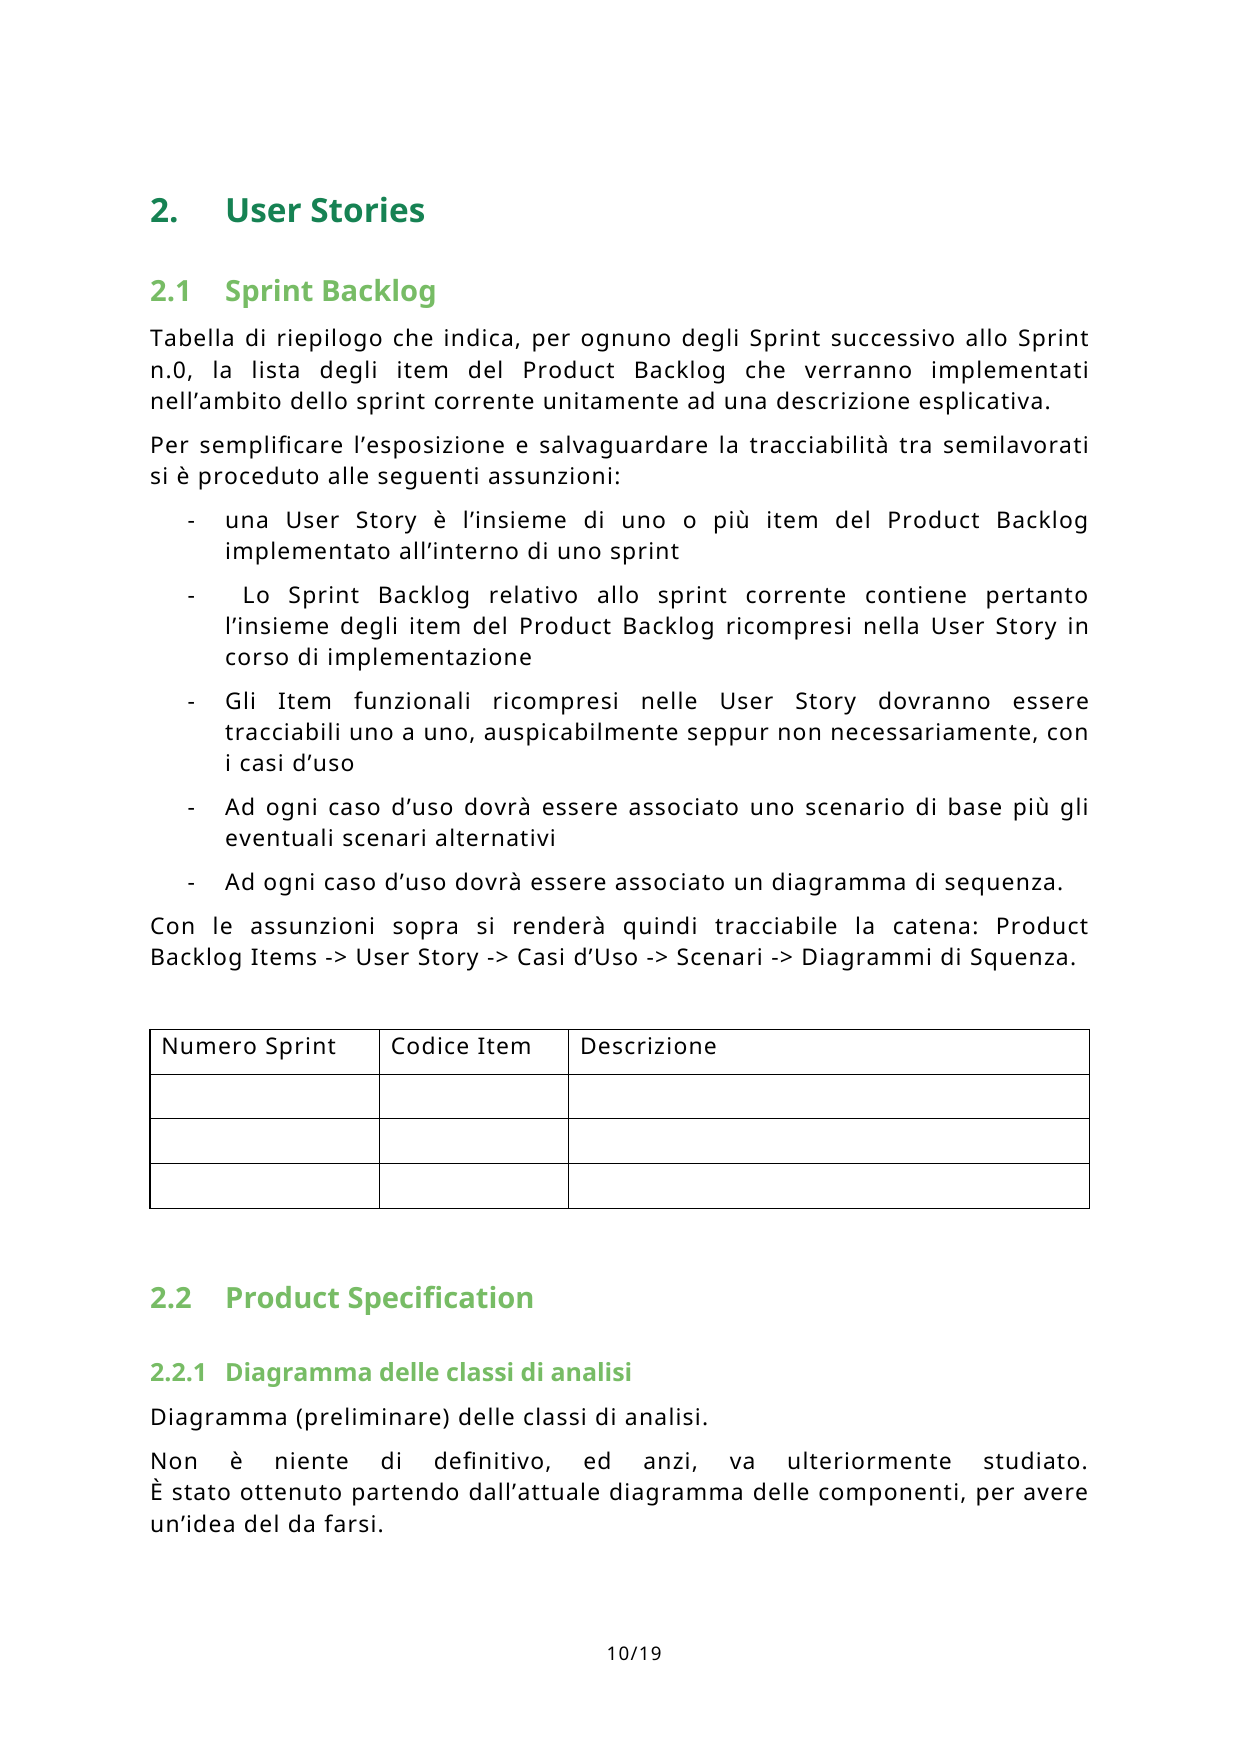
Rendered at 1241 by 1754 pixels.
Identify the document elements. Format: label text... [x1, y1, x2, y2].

list Ad ogni caso d’uso dovrà essere associato uno scenario di base più gli eventuali scenari alternativi [187, 791, 1090, 854]
subtitle Product Specification [150, 1278, 1090, 1317]
text Per semplificare l’esposizione e salvaguardare la tracciabilità tra semilavorati si è proceduto alle seguenti assunzioni: [150, 429, 1090, 491]
text Con le assunzioni sopra si renderà quindi tracciabile la catena: Product Backlog Items -> User Story -> Casi d’Uso -> Scenari -> Diagrammi di Squenza. [150, 910, 1090, 972]
subtitle Sprint Backlog [150, 270, 1090, 310]
table_header Codice Item [380, 1030, 568, 1073]
table_cell [151, 1119, 379, 1163]
table_cell [569, 1164, 1089, 1208]
table_cell [380, 1075, 568, 1118]
table_header Descrizione [569, 1030, 1089, 1073]
table_cell [569, 1075, 1089, 1118]
subtitle User Stories [150, 187, 1090, 233]
table_cell [569, 1119, 1089, 1163]
table_header Numero Sprint [151, 1030, 379, 1073]
text Tabella di riepilogo che indica, per ognuno degli Sprint successivo allo Sprint n.0, la lista degli item del Product Backlog che verranno implementati nell’ambito dello sprint corrente unitamente ad una descrizione esplicativa. [150, 322, 1090, 416]
list Gli Item funzionali ricompresi nelle User Story dovranno essere tracciabili uno a uno, auspicabilmente seppur non necessariamente, con i casi d’uso [187, 685, 1090, 779]
list Lo Sprint Backlog relativo allo sprint corrente contiene pertanto l’insieme degli item del Product Backlog ricompresi nella User Story in corso di implementazione [187, 579, 1090, 672]
list una User Story è l’insieme di uno o più item del Product Backlog implementato all’interno di uno sprint [187, 504, 1090, 566]
text Non è niente di definitivo, ed anzi, va ulteriormente studiato. È stato ottenuto partendo dall’attuale diagramma delle componenti, per avere un’idea del da farsi. [150, 1445, 1090, 1539]
table_cell [151, 1075, 379, 1118]
text Diagramma (preliminare) delle classi di analisi. [150, 1401, 1090, 1433]
list Ad ogni caso d’uso dovrà essere associato un diagramma di sequenza. [187, 866, 1090, 897]
table_cell [151, 1164, 379, 1208]
subtitle Diagramma delle classi di analisi [150, 1355, 1090, 1389]
table_cell [380, 1119, 568, 1163]
table_cell [380, 1164, 568, 1208]
